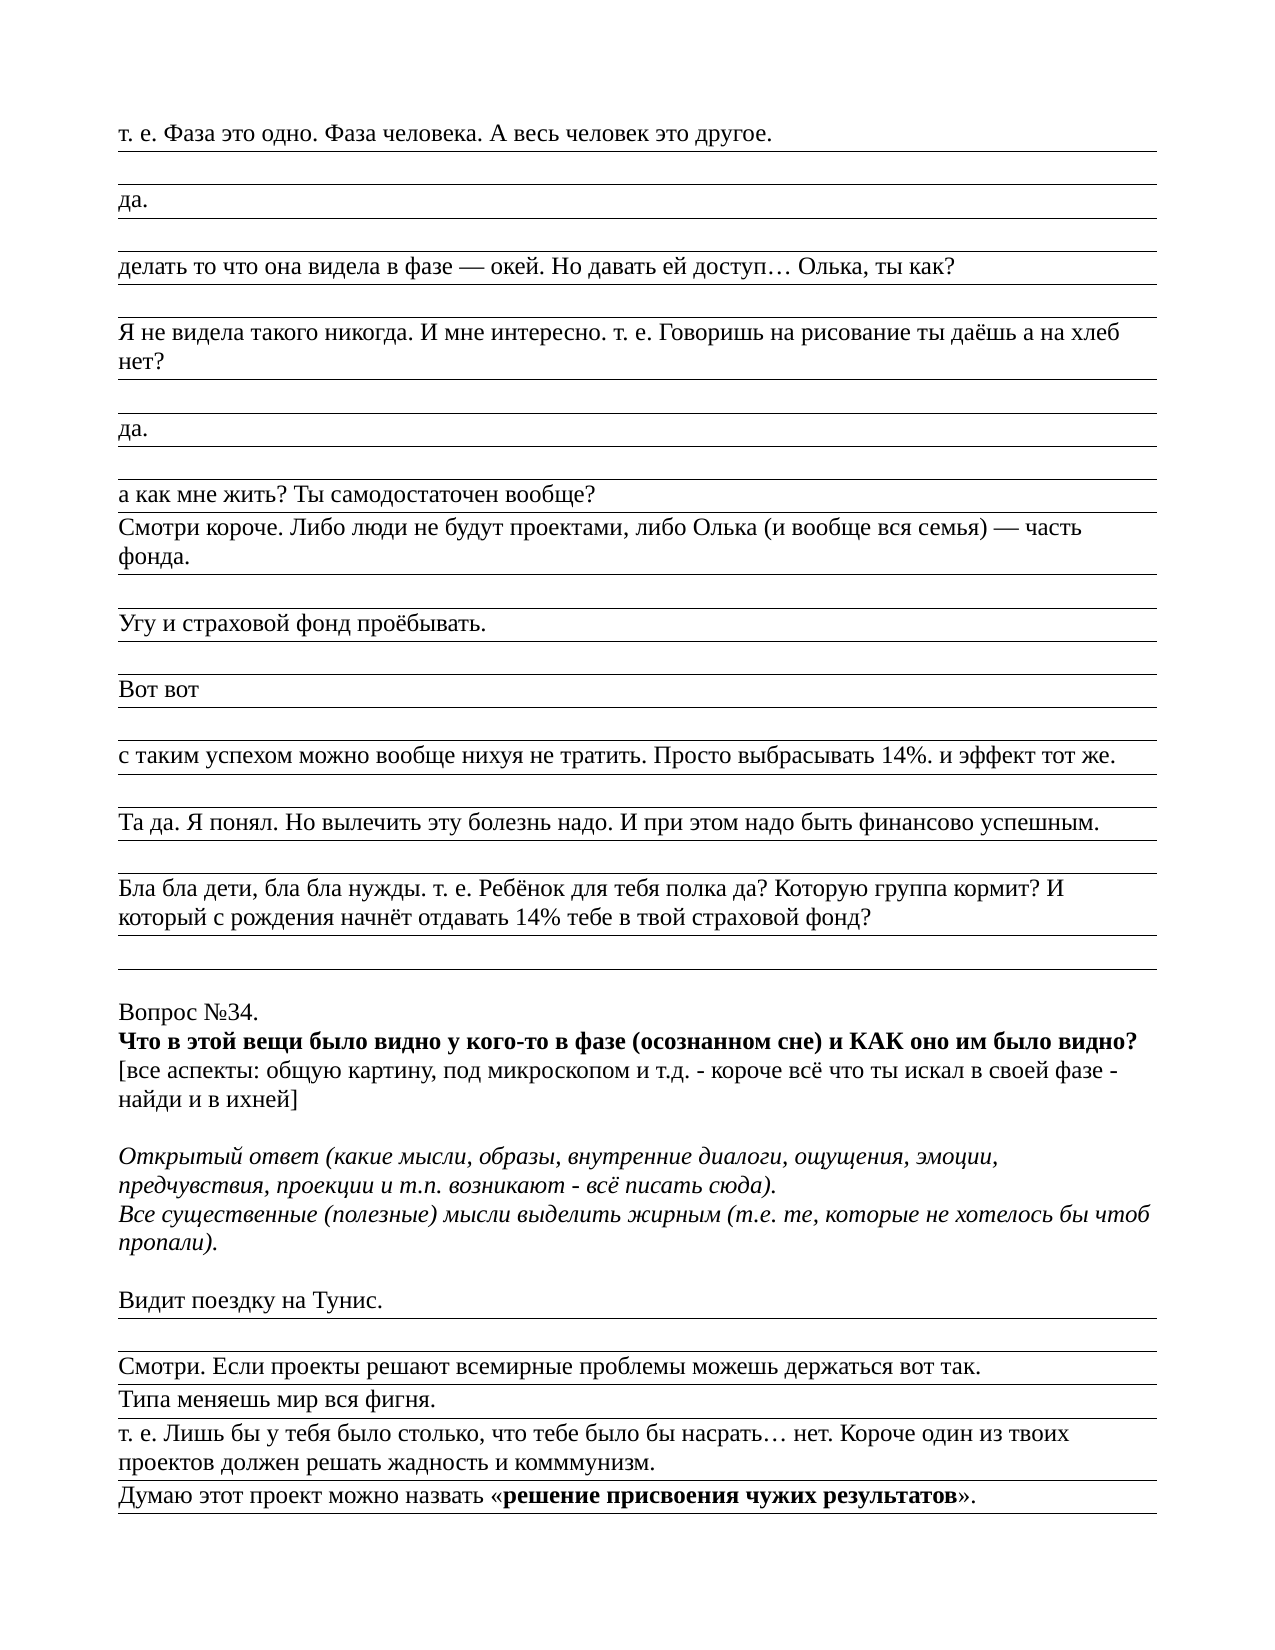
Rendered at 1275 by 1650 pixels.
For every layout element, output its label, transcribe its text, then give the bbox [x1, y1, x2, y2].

text Бла бла дети, бла бла нужды. т. е. Ребёнок для тебя полка да? Которую группа кормит? И который с рождения начнёт отдавать 14% тебе в твой страховой фонд? [118, 874, 1157, 935]
text т. е. Лишь бы у тебя было столько, что тебе было бы насрать… нет. Короче один из твоих проектов должен решать жадность и комммунизм. [118, 1419, 1157, 1480]
text Угу и страховой фонд проёбывать. [118, 609, 1157, 641]
text Я не видела такого никогда. И мне интересно. т. е. Говоришь на рисование ты даёшь а на хлеб нет? [118, 318, 1157, 379]
text Смотри короче. Либо люди не будут проектами, либо Олька (и вообще вся семья) — часть фонда. [118, 513, 1157, 574]
text Все существенные (полезные) мысли выделить жирным (т.е. те, которые не хотелось бы чтоб пропали). [118, 1199, 1157, 1256]
text Смотри. Если проекты решают всемирные проблемы можешь держаться вот так. [118, 1352, 1157, 1384]
text Типа меняешь мир вся фигня. [118, 1385, 1157, 1418]
text Та да. Я понял. Но вылечить эту болезнь надо. И при этом надо быть финансово успешным. [118, 808, 1157, 840]
text [все аспекты: общую картину, под микроскопом и т.д. - короче всё что ты искал в своей фазе - найди и в ихней] [118, 1055, 1157, 1112]
text да. [118, 185, 1157, 218]
text да. [118, 414, 1157, 446]
text Открытый ответ (какие мысли, образы, внутренние диалоги, ощущения, эмоции, предчувствия, проекции и т.п. возникают - всё писать сюда). [118, 1141, 1157, 1199]
text с таким успехом можно вообще нихуя не тратить. Просто выбрасывать 14%. и эффект тот же. [118, 741, 1157, 774]
text Что в этой вещи было видно у кого-то в фазе (осознанном сне) и КАК оно им было видно? [118, 1026, 1157, 1055]
text а как мне жить? Ты самодостаточен вообще? [118, 480, 1157, 512]
text Думаю этот проект можно назвать «решение присвоения чужих результатов». [118, 1481, 1157, 1513]
text делать то что она видела в фазе — окей. Но давать ей доступ… Олька, ты как? [118, 252, 1157, 284]
text Видит поездку на Тунис. [118, 1285, 1157, 1318]
text Вот вот [118, 675, 1157, 707]
text Вопрос №34. [118, 997, 1157, 1026]
text т. е. Фаза это одно. Фаза человека. А весь человек это другое. [118, 118, 1157, 151]
